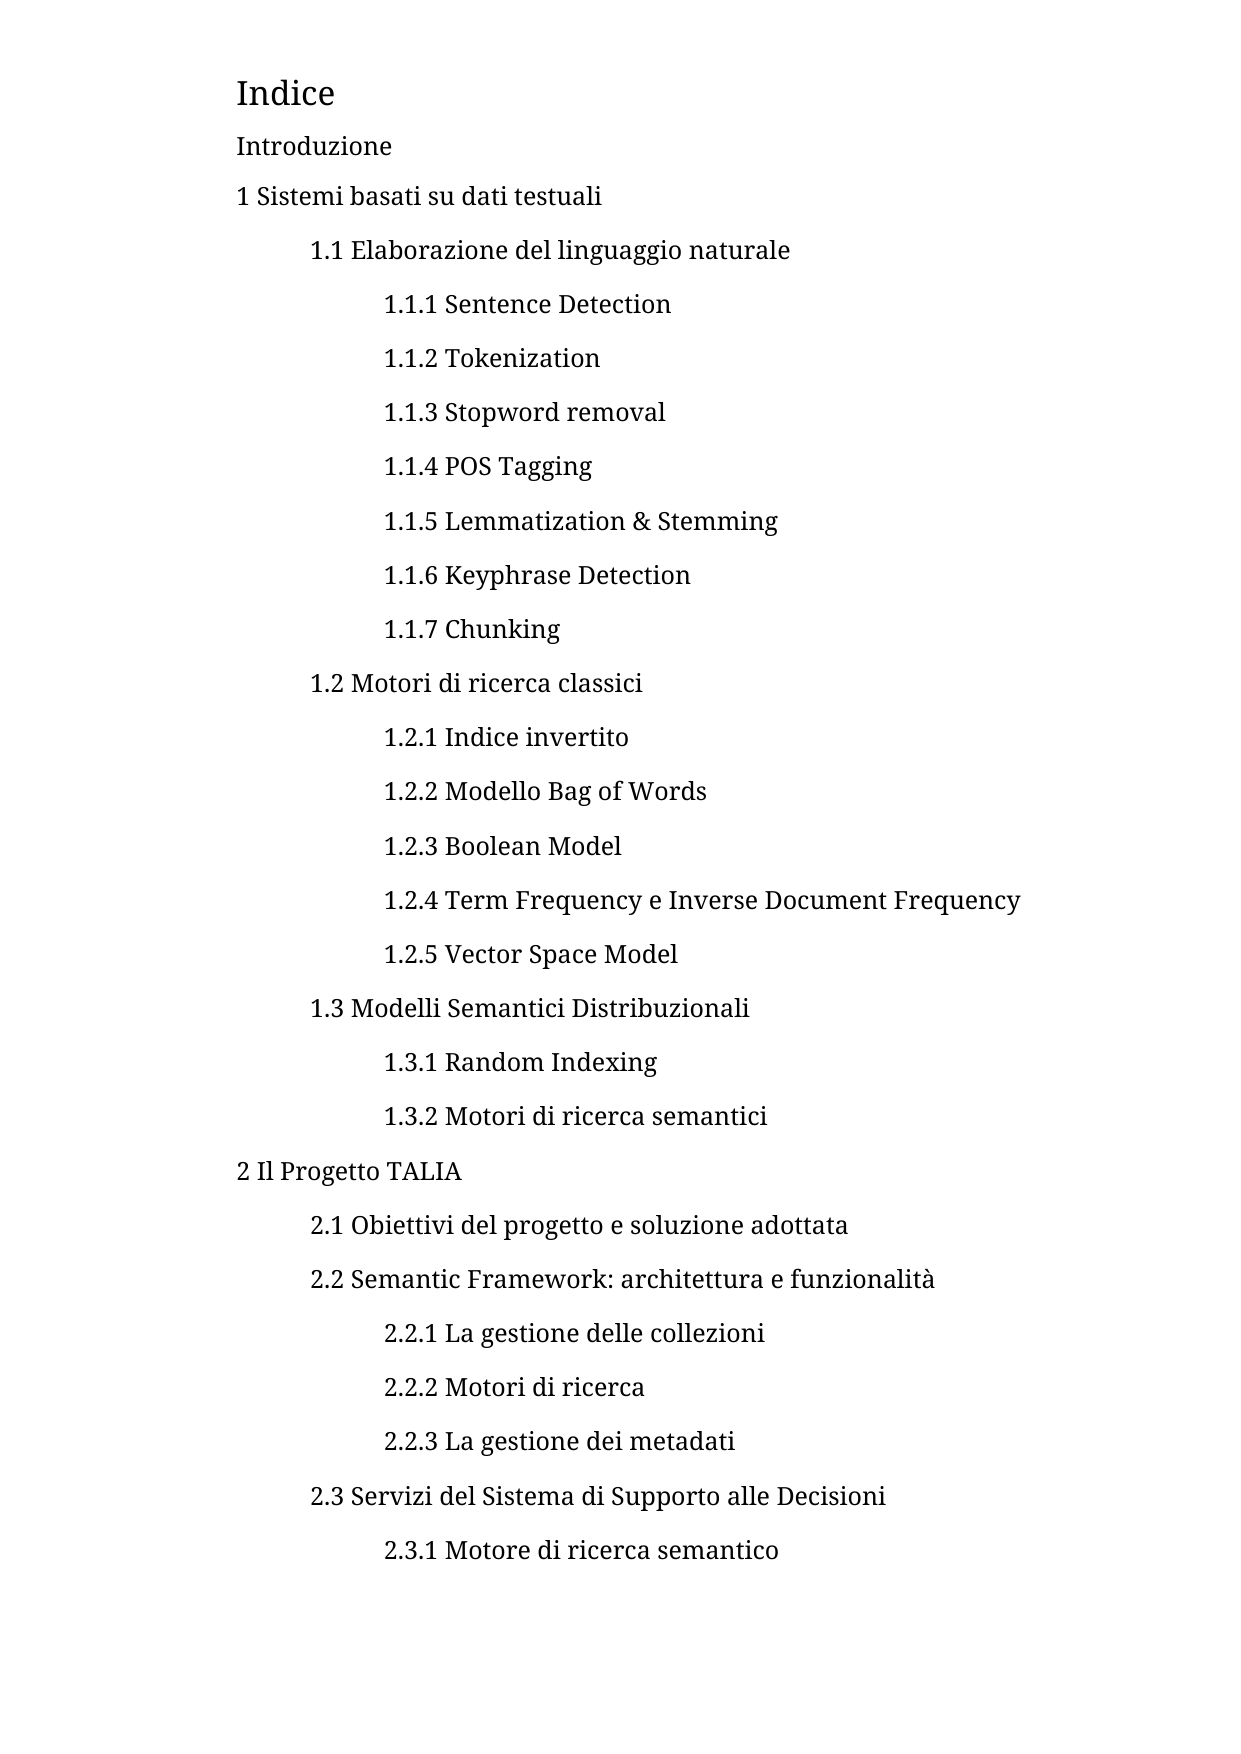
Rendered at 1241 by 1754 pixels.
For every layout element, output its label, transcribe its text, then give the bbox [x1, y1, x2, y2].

text 1.3.1 Random Indexing [236, 1042, 1063, 1079]
text 1.1.2 Tokenization [236, 337, 1063, 375]
text 1 Sistemi basati su dati testuali [236, 175, 1063, 212]
text 2.3.1 Motore di ricerca semantico [236, 1529, 1063, 1567]
text 2.2.1 La gestione delle collezioni [236, 1312, 1063, 1350]
subtitle Indice [236, 75, 1063, 112]
text 2.2.2 Motori di ricerca [236, 1367, 1063, 1404]
text 1.2.3 Boolean Model [236, 825, 1063, 862]
text 1.1.3 Stopword removal [236, 392, 1063, 429]
text 2.3 Servizi del Sistema di Supporto alle Decisioni [236, 1475, 1063, 1512]
text 1.1 Elaborazione del linguaggio naturale [236, 229, 1063, 267]
text 1.2.5 Vector Space Model [236, 933, 1063, 971]
text 1.1.5 Lemmatization & Stemming [236, 500, 1063, 537]
text 2.2 Semantic Framework: architettura e funzionalità [236, 1258, 1063, 1296]
text 1.1.4 POS Tagging [236, 446, 1063, 483]
text 1.2 Motori di ricerca classici [236, 662, 1063, 700]
text 2.1 Obiettivi del progetto e soluzione adottata [236, 1204, 1063, 1242]
text 1.3.2 Motori di ricerca semantici [236, 1096, 1063, 1133]
text 2 Il Progetto TALIA [236, 1150, 1063, 1187]
text 1.2.2 Modello Bag of Words [236, 771, 1063, 808]
text 1.2.4 Term Frequency e Inverse Document Frequency [236, 879, 1063, 917]
text 1.1.7 Chunking [236, 608, 1063, 646]
text 1.1.6 Keyphrase Detection [236, 554, 1063, 592]
text Introduzione [236, 125, 1063, 162]
text 1.1.1 Sentence Detection [236, 283, 1063, 321]
text 1.3 Modelli Semantici Distribuzionali [236, 987, 1063, 1025]
text 1.2.1 Indice invertito [236, 717, 1063, 754]
text 2.2.3 La gestione dei metadati [236, 1421, 1063, 1458]
